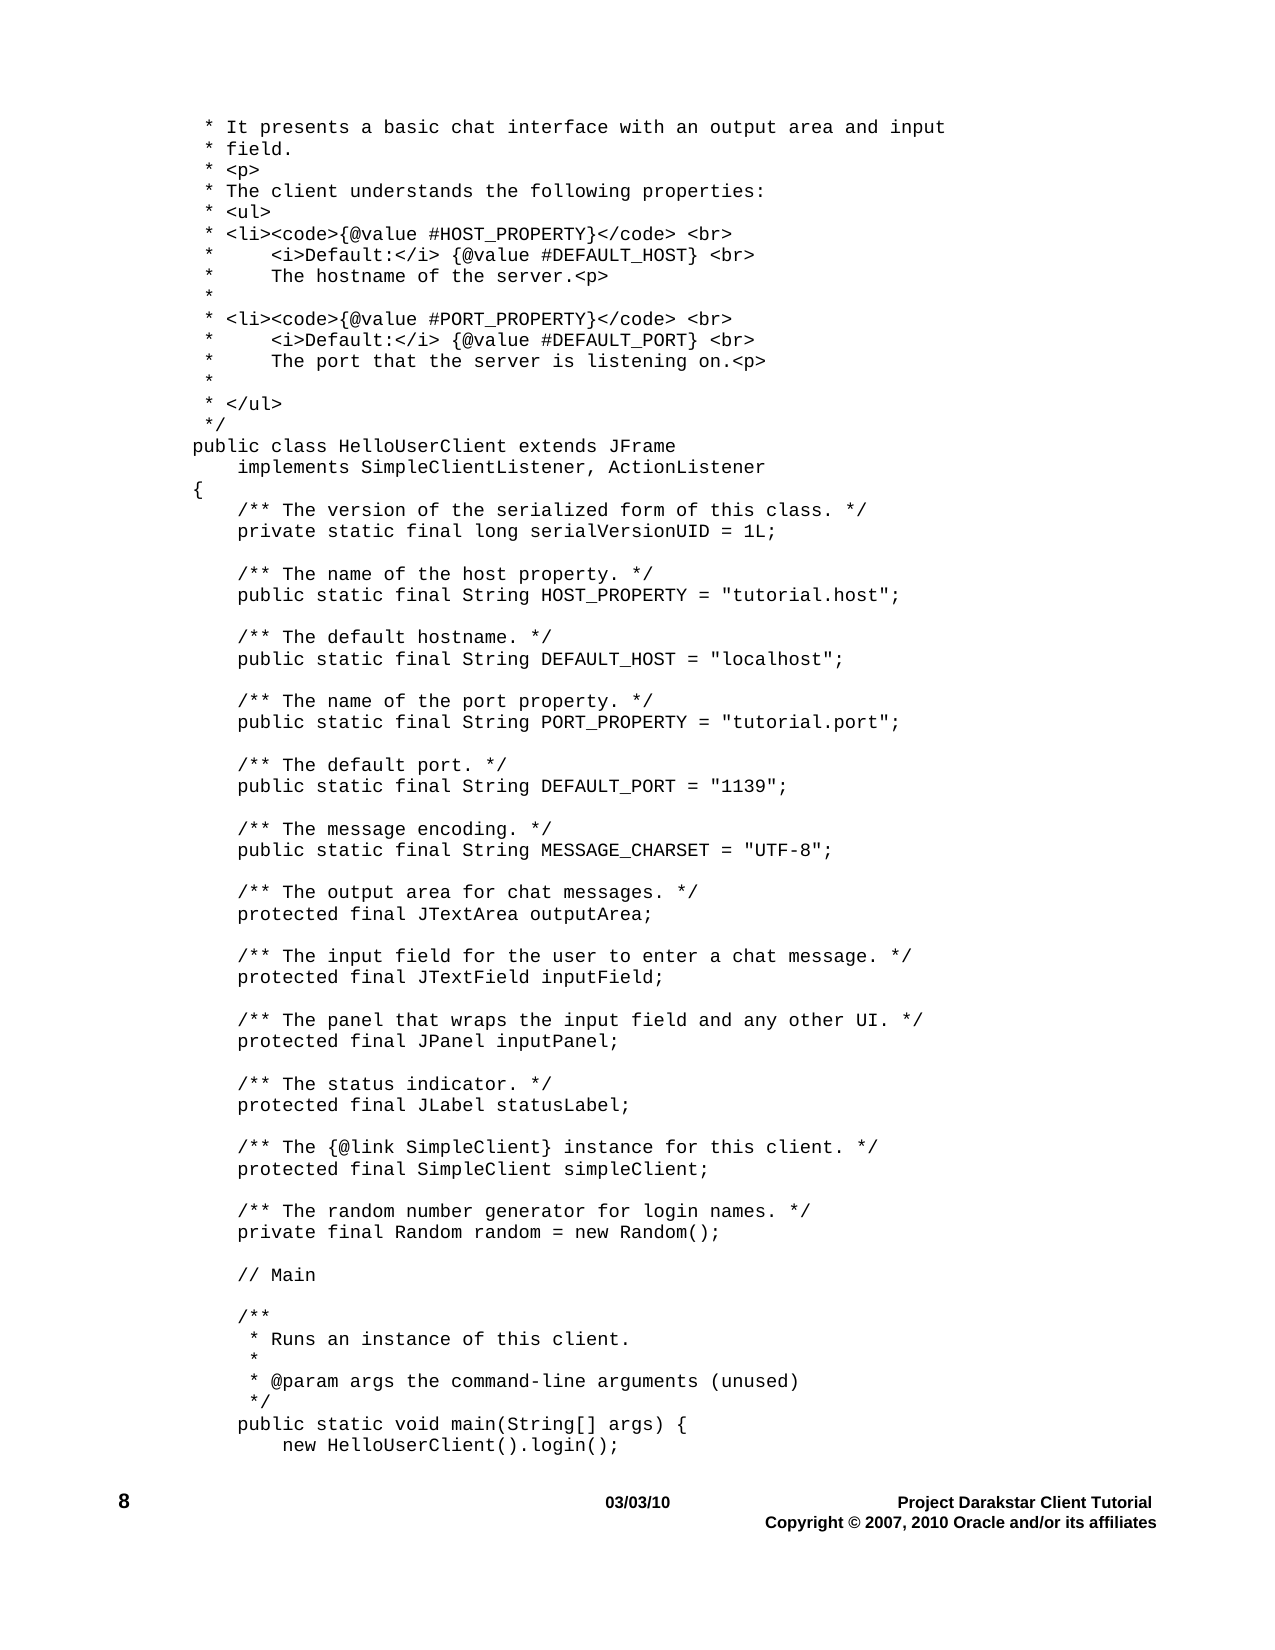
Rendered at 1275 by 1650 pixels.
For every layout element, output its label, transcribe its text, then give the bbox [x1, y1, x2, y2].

text * It presents a basic chat interface with an output area and input * field. * <p> * The client understands the following properties: * <ul> * <li><code>{@value #HOST_PROPERTY}</code> <br> * <i>Default:</i> {@value #DEFAULT_HOST} <br> * The hostname of the server.<p> * * <li><code>{@value #PORT_PROPERTY}</code> <br> * <i>Default:</i> {@value #DEFAULT_PORT} <br> * The port that the server is listening on.<p> * * </ul> */ public class HelloUserClient extends JFrame implements SimpleClientListener, ActionListener { /** The version of the serialized form of this class. */ private static final long serialVersionUID = 1L; /** The name of the host property. */ public static final String HOST_PROPERTY = "tutorial.host"; /** The default hostname. */ public static final String DEFAULT_HOST = "localhost"; /** The name of the port property. */ public static final String PORT_PROPERTY = "tutorial.port"; /** The default port. */ public static final String DEFAULT_PORT = "1139"; /** The message encoding. */ public static final String MESSAGE_CHARSET = "UTF-8"; /** The output area for chat messages. */ protected final JTextArea outputArea; /** The input field for the user to enter a chat message. */ protected final JTextField inputField; /** The panel that wraps the input field and any other UI. */ protected final JPanel inputPanel; /** The status indicator. */ protected final JLabel statusLabel; /** The {@link SimpleClient} instance for this client. */ protected final SimpleClient simpleClient; /** The random number generator for login names. */ private final Random random = new Random(); // Main /** * Runs an instance of this client. * * @param args the command-line arguments (unused) */ public static void main(String[] args) { new HelloUserClient().login(); [192, 118, 1098, 1457]
